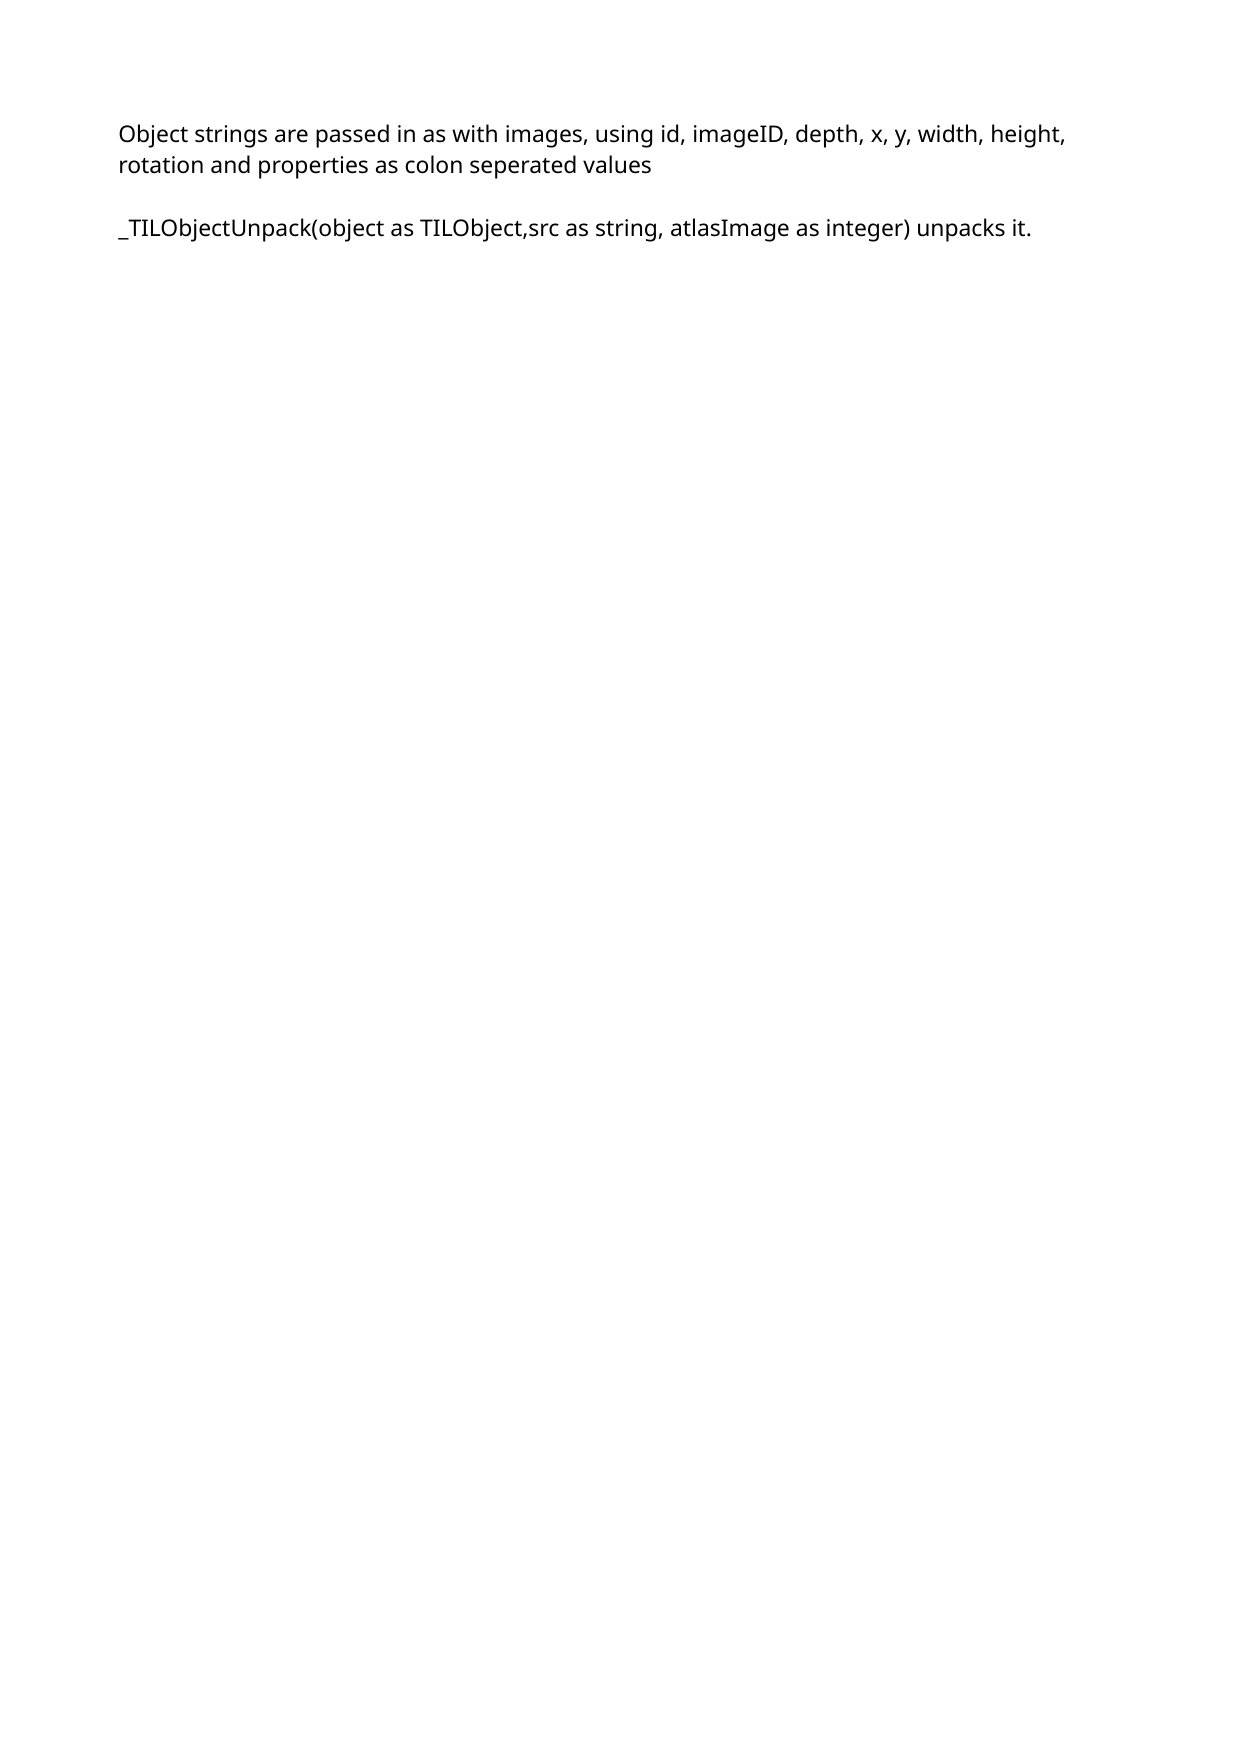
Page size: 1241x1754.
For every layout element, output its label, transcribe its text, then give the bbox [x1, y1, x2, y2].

text Object strings are passed in as with images, using id, imageID, depth, x, y, width, height, rotation and properties as colon seperated values [118, 118, 1122, 181]
text _TILObjectUnpack(object as TILObject,src as string, atlasImage as integer) unpacks it. [118, 212, 1122, 243]
